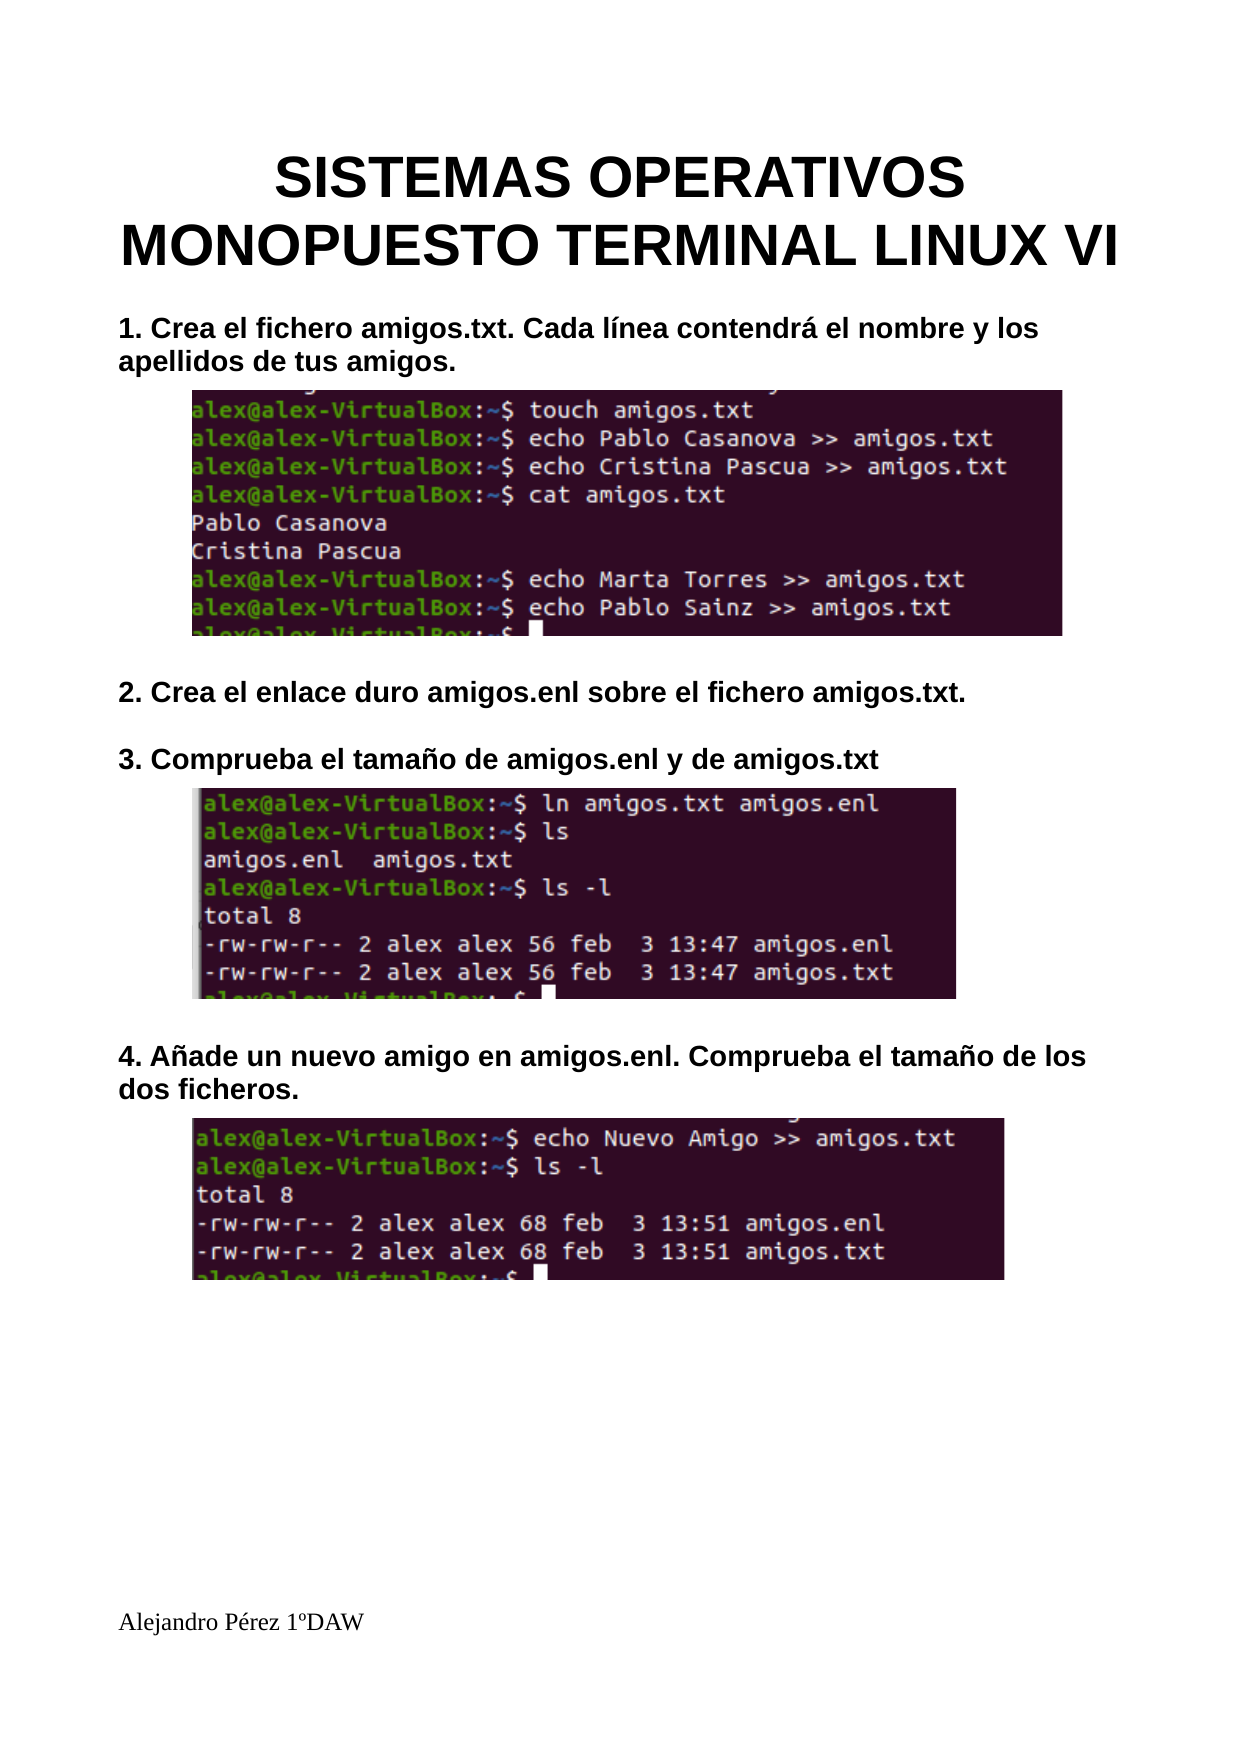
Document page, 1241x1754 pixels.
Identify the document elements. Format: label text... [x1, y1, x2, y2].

picture [192, 788, 957, 999]
subtitle 3. Comprueba el tamaño de amigos.enl y de amigos.txt [118, 742, 1122, 776]
picture [192, 1118, 1005, 1280]
subtitle 1. Crea el fichero amigos.txt. Cada línea contendrá el nombre y los apellidos de tus amigos. [118, 311, 1122, 378]
subtitle 4. Añade un nuevo amigo en amigos.enl. Comprueba el tamaño de los dos ficheros. [118, 1039, 1122, 1106]
subtitle 2. Crea el enlace duro amigos.enl sobre el fichero amigos.txt. [118, 675, 1122, 709]
title SISTEMAS OPERATIVOS MONOPUESTO TERMINAL LINUX VI [118, 143, 1122, 277]
picture [192, 390, 1063, 636]
